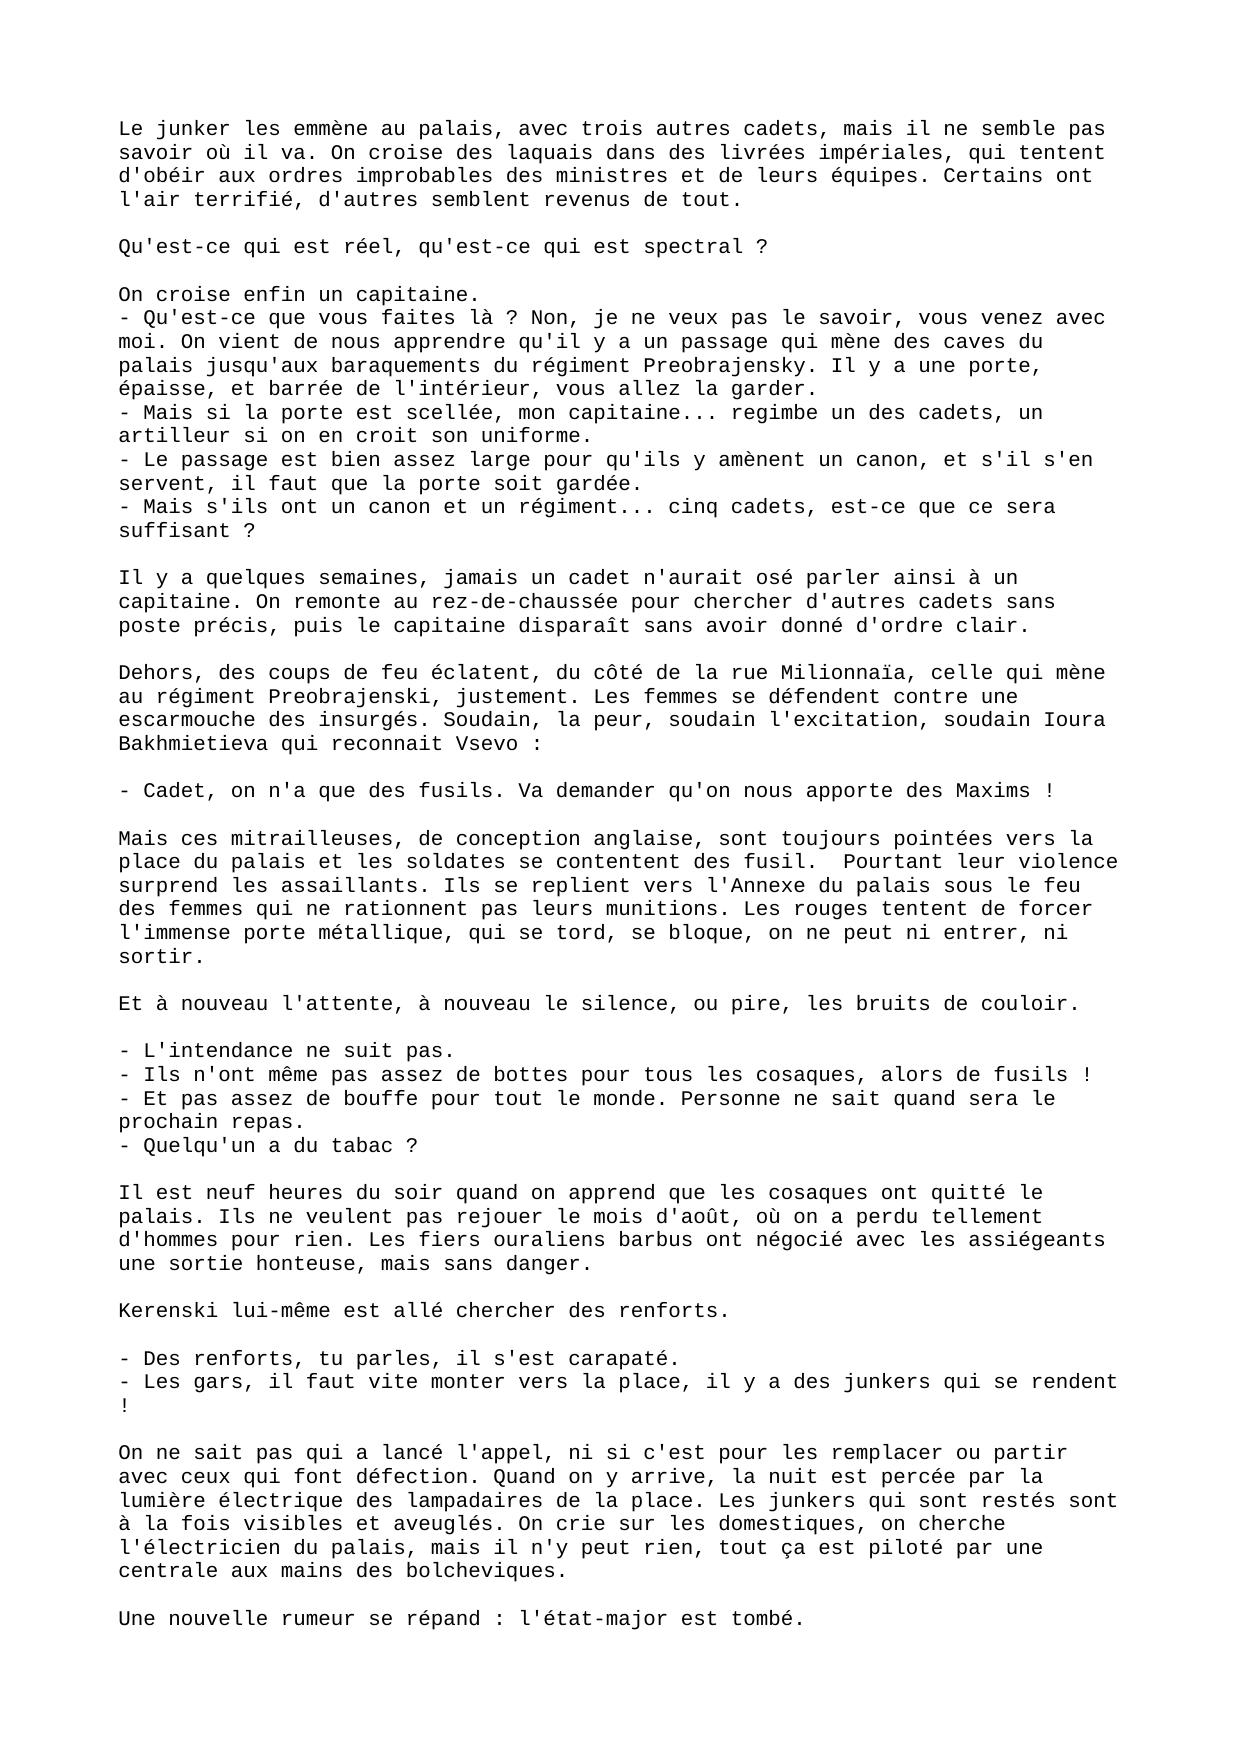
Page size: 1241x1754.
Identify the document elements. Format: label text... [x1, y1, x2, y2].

text - Le passage est bien assez large pour qu'ils y amènent un canon, et s'il s'en servent, il faut que la porte soit gardée. [118, 449, 1122, 496]
text Et à nouveau l'attente, à nouveau le silence, ou pire, les bruits de couloir. [118, 993, 1122, 1017]
text - Qu'est-ce que vous faites là ? Non, je ne veux pas le savoir, vous venez avec moi. On vient de nous apprendre qu'il y a un passage qui mène des caves du palais jusqu'aux baraquements du régiment Preobrajensky. Il y a une porte, épaisse, et barrée de l'intérieur, vous allez la garder. [118, 307, 1122, 402]
text - L'intendance ne suit pas. [118, 1040, 1122, 1064]
text Le junker les emmène au palais, avec trois autres cadets, mais il ne semble pas savoir où il va. On croise des laquais dans des livrées impériales, qui tentent d'obéir aux ordres improbables des ministres et de leurs équipes. Certains ont l'air terrifié, d'autres semblent revenus de tout. [118, 118, 1122, 213]
text Il y a quelques semaines, jamais un cadet n'aurait osé parler ainsi à un capitaine. On remonte au rez-de-chaussée pour chercher d'autres cadets sans poste précis, puis le capitaine disparaît sans avoir donné d'ordre clair. [118, 567, 1122, 638]
text - Cadet, on n'a que des fusils. Va demander qu'on nous apporte des Maxims ! [118, 780, 1122, 804]
text Il est neuf heures du soir quand on apprend que les cosaques ont quitté le palais. Ils ne veulent pas rejouer le mois d'août, où on a perdu tellement d'hommes pour rien. Les fiers ouraliens barbus ont négocié avec les assiégeants une sortie honteuse, mais sans danger. [118, 1182, 1122, 1277]
text Kerenski lui-même est allé chercher des renforts. [118, 1300, 1122, 1324]
text - Mais s'ils ont un canon et un régiment... cinq cadets, est-ce que ce sera suffisant ? [118, 496, 1122, 544]
text - Quelqu'un a du tabac ? [118, 1135, 1122, 1158]
text Qu'est-ce qui est réel, qu'est-ce qui est spectral ? [118, 236, 1122, 260]
text On croise enfin un capitaine. [118, 284, 1122, 307]
text - Des renforts, tu parles, il s'est carapaté. [118, 1348, 1122, 1371]
text Dehors, des coups de feu éclatent, du côté de la rue Milionnaïa, celle qui mène au régiment Preobrajenski, justement. Les femmes se défendent contre une escarmouche des insurgés. Soudain, la peur, soudain l'excitation, soudain Ioura Bakhmietieva qui reconnait Vsevo : [118, 662, 1122, 757]
text Une nouvelle rumeur se répand : l'état-major est tombé. [118, 1608, 1122, 1631]
text - Mais si la porte est scellée, mon capitaine... regimbe un des cadets, un artilleur si on en croit son uniforme. [118, 402, 1122, 449]
text - Les gars, il faut vite monter vers la place, il y a des junkers qui se rendent ! [118, 1371, 1122, 1419]
text Mais ces mitrailleuses, de conception anglaise, sont toujours pointées vers la place du palais et les soldates se contentent des fusil. Pourtant leur violence surprend les assaillants. Ils se replient vers l'Annexe du palais sous le feu des femmes qui ne rationnent pas leurs munitions. Les rouges tentent de forcer l'immense porte métallique, qui se tord, se bloque, on ne peut ni entrer, ni sortir. [118, 827, 1122, 969]
text - Ils n'ont même pas assez de bottes pour tous les cosaques, alors de fusils ! [118, 1064, 1122, 1088]
text On ne sait pas qui a lancé l'appel, ni si c'est pour les remplacer ou partir avec ceux qui font défection. Quand on y arrive, la nuit est percée par la lumière électrique des lampadaires de la place. Les junkers qui sont restés sont à la fois visibles et aveuglés. On crie sur les domestiques, on cherche l'électricien du palais, mais il n'y peut rien, tout ça est piloté par une centrale aux mains des bolcheviques. [118, 1442, 1122, 1584]
text - Et pas assez de bouffe pour tout le monde. Personne ne sait quand sera le prochain repas. [118, 1088, 1122, 1135]
